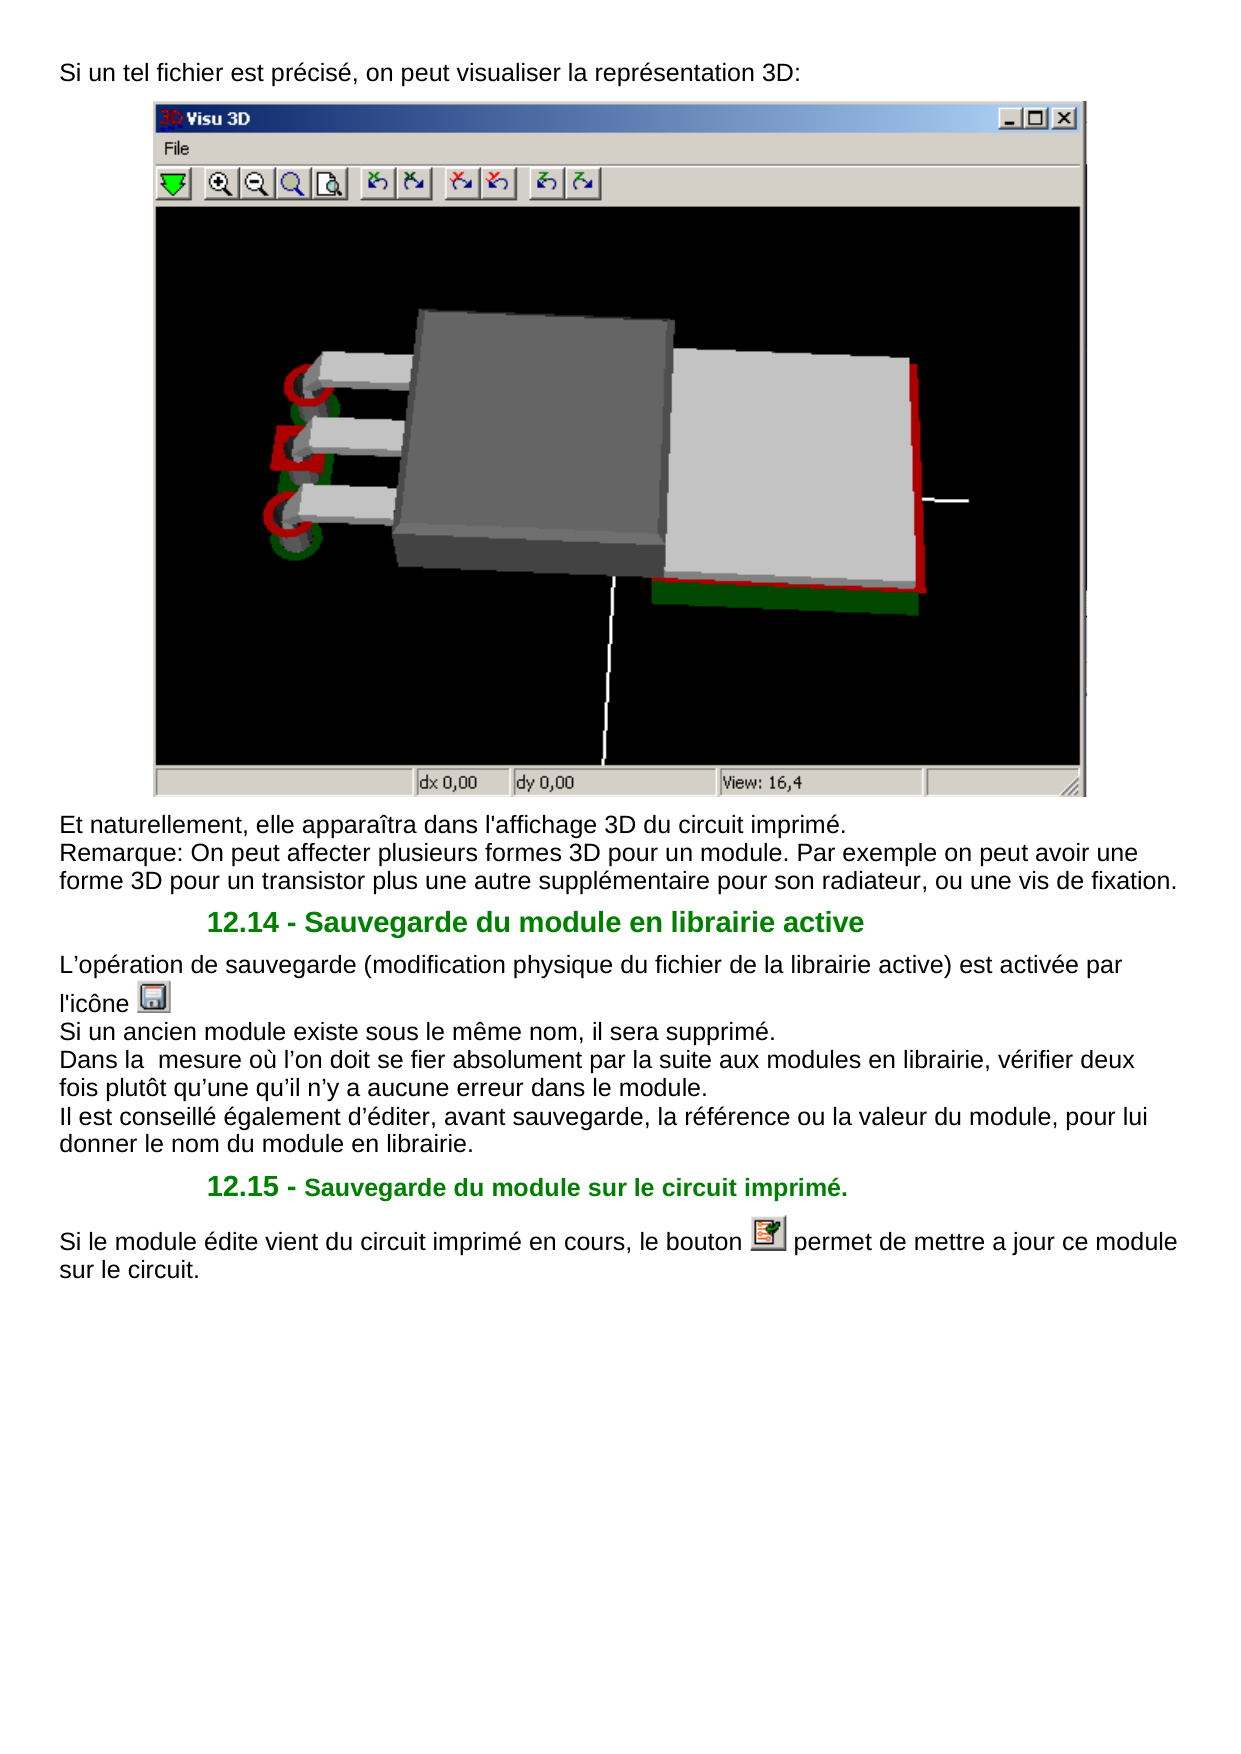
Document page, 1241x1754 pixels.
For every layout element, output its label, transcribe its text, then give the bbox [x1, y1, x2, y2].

subtitle Sauvegarde du module en librairie active [133, 906, 1181, 939]
picture [136, 978, 171, 1013]
text L’opération de sauvegarde (modification physique du fichier de la librairie active) est activée par l'icône [59, 951, 1181, 1018]
picture [750, 1214, 787, 1251]
text Dans la mesure où l’on doit se fier absolument par la suite aux modules en librairie, vérifier deux fois plutôt qu’une qu’il n’y a aucune erreur dans le module. [59, 1046, 1181, 1102]
text Si un ancien module existe sous le même nom, il sera supprimé. [59, 1018, 1181, 1046]
text Si le module édite vient du circuit imprimé en cours, le bouton permet de mettre a jour ce module sur le circuit. [59, 1214, 1181, 1284]
subtitle Sauvegarde du module sur le circuit imprimé. [133, 1170, 1181, 1203]
text Et naturellement, elle apparaîtra dans l'affichage 3D du circuit imprimé. [59, 811, 1181, 838]
text Il est conseillé également d’éditer, avant sauvegarde, la référence ou la valeur du module, pour lui donner le nom du module en librairie. [59, 1102, 1181, 1158]
text Remarque: On peut affecter plusieurs formes 3D pour un module. Par exemple on peut avoir une forme 3D pour un transistor plus une autre supplémentaire pour son radiateur, ou une vis de fixation. [59, 838, 1181, 894]
text Si un tel fichier est précisé, on peut visualiser la représentation 3D: [59, 59, 1181, 87]
